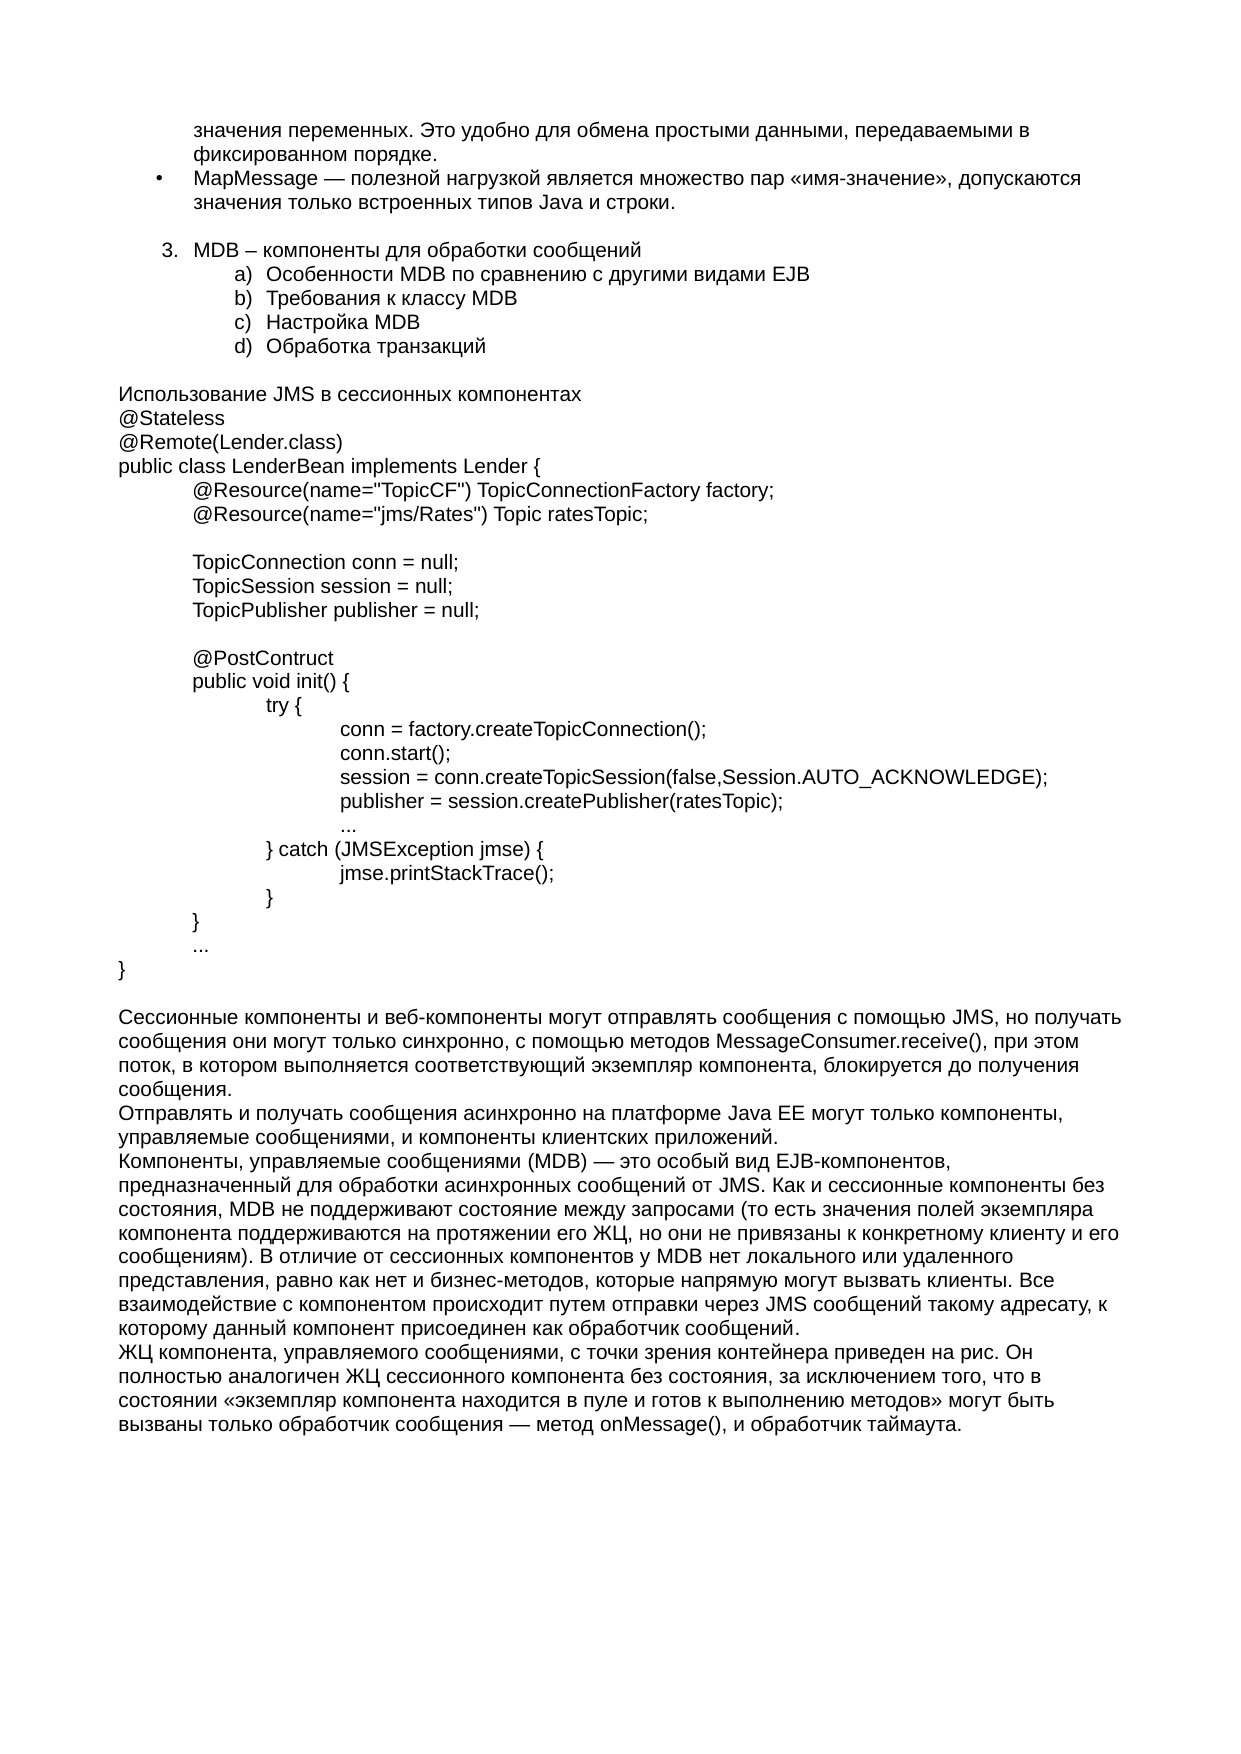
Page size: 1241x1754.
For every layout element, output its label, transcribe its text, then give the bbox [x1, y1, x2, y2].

text } [118, 909, 1122, 933]
text ЖЦ компонента, управляемого сообщениями, с точки зрения контейнера приведен на рис. Он полностью аналогичен ЖЦ сессионного компонента без состояния, за исключением того, что в состоянии «экземпляр компонента находится в пуле и готов к выполнению методов» могут быть вызваны только обработчик сообщения — метод onMessage(), и обработчик таймаута. [118, 1340, 1122, 1436]
text session = conn.createTopicSession(false,Session.AUTO_ACKNOWLEDGE); [118, 765, 1122, 789]
text publisher = session.createPublisher(ratesTopic); [118, 789, 1122, 813]
text conn.start(); [118, 741, 1122, 765]
list Особенности MDB по сравнению с другими видами EJB [228, 262, 1122, 286]
text public void init() { [118, 669, 1122, 693]
text public class LenderBean implements Lender { [118, 454, 1122, 478]
text Отправлять и получать сообщения асинхронно на платформе Java EE могут только компоненты, управляемые сообщениями, и компоненты клиентских приложений. [118, 1101, 1122, 1148]
text TopicConnection conn = null; [118, 549, 1122, 573]
list MDB – компоненты для обработки сообщений [156, 238, 1122, 262]
text @Remote(Lender.class) [118, 430, 1122, 454]
text jmse.printStackTrace(); [118, 861, 1122, 885]
text Сессионные компоненты и веб-компоненты могут отправлять сообщения с помощью JMS, но получать сообщения они могут только синхронно, с помощью методов MessageConsumer.receive(), при этом поток, в котором выполняется соответствующий экземпляр компонента, блокируется до получения сообщения. [118, 1005, 1122, 1101]
text ... [118, 813, 1122, 837]
text Использование JMS в сессионных компонентах [118, 382, 1122, 406]
text TopicSession session = null; [118, 573, 1122, 597]
list значения переменных. Это удобно для обмена простыми данными, передаваемыми в фиксированном порядке. [156, 118, 1122, 166]
text @Resource(name="jms/Rates") Topic ratesTopic; [118, 502, 1122, 526]
text ... [118, 933, 1122, 957]
text @Stateless [118, 406, 1122, 430]
text @PostContruct [118, 645, 1122, 669]
text } catch (JMSException jmse) { [118, 837, 1122, 861]
list Обработка транзакций [228, 334, 1122, 358]
text } [118, 957, 1122, 981]
list Требования к классу MDB [228, 286, 1122, 310]
text try { [118, 693, 1122, 717]
text TopicPublisher publisher = null; [118, 597, 1122, 621]
list Настройка MDB [228, 310, 1122, 334]
text Компоненты, управляемые сообщениями (MDB) — это особый вид EJB-компонентов, предназначенный для обработки асинхронных сообщений от JMS. Как и сессионные компоненты без состояния, MDB не поддерживают состояние между запросами (то есть значения полей экземпляра компонента поддерживаются на протяжении его ЖЦ, но они не привязаны к конкретному клиенту и его сообщениям). В отличие от сессионных компонентов у MDB нет локального или удаленного представления, равно как нет и бизнес-методов, которые напрямую могут вызвать клиенты. Все взаимодействие с компонентом происходит путем отправки через JMS сообщений такому адресату, к которому данный компонент присоединен как обработчик сообщений. [118, 1148, 1122, 1340]
text } [118, 885, 1122, 909]
text conn = factory.createTopicConnection(); [118, 717, 1122, 741]
text @Resource(name="TopicCF") TopicConnectionFactory factory; [118, 478, 1122, 502]
list MapMessage — полезной нагрузкой является множество пар «имя-значение», допускаются значения только встроенных типов Java и строки. [156, 166, 1122, 214]
